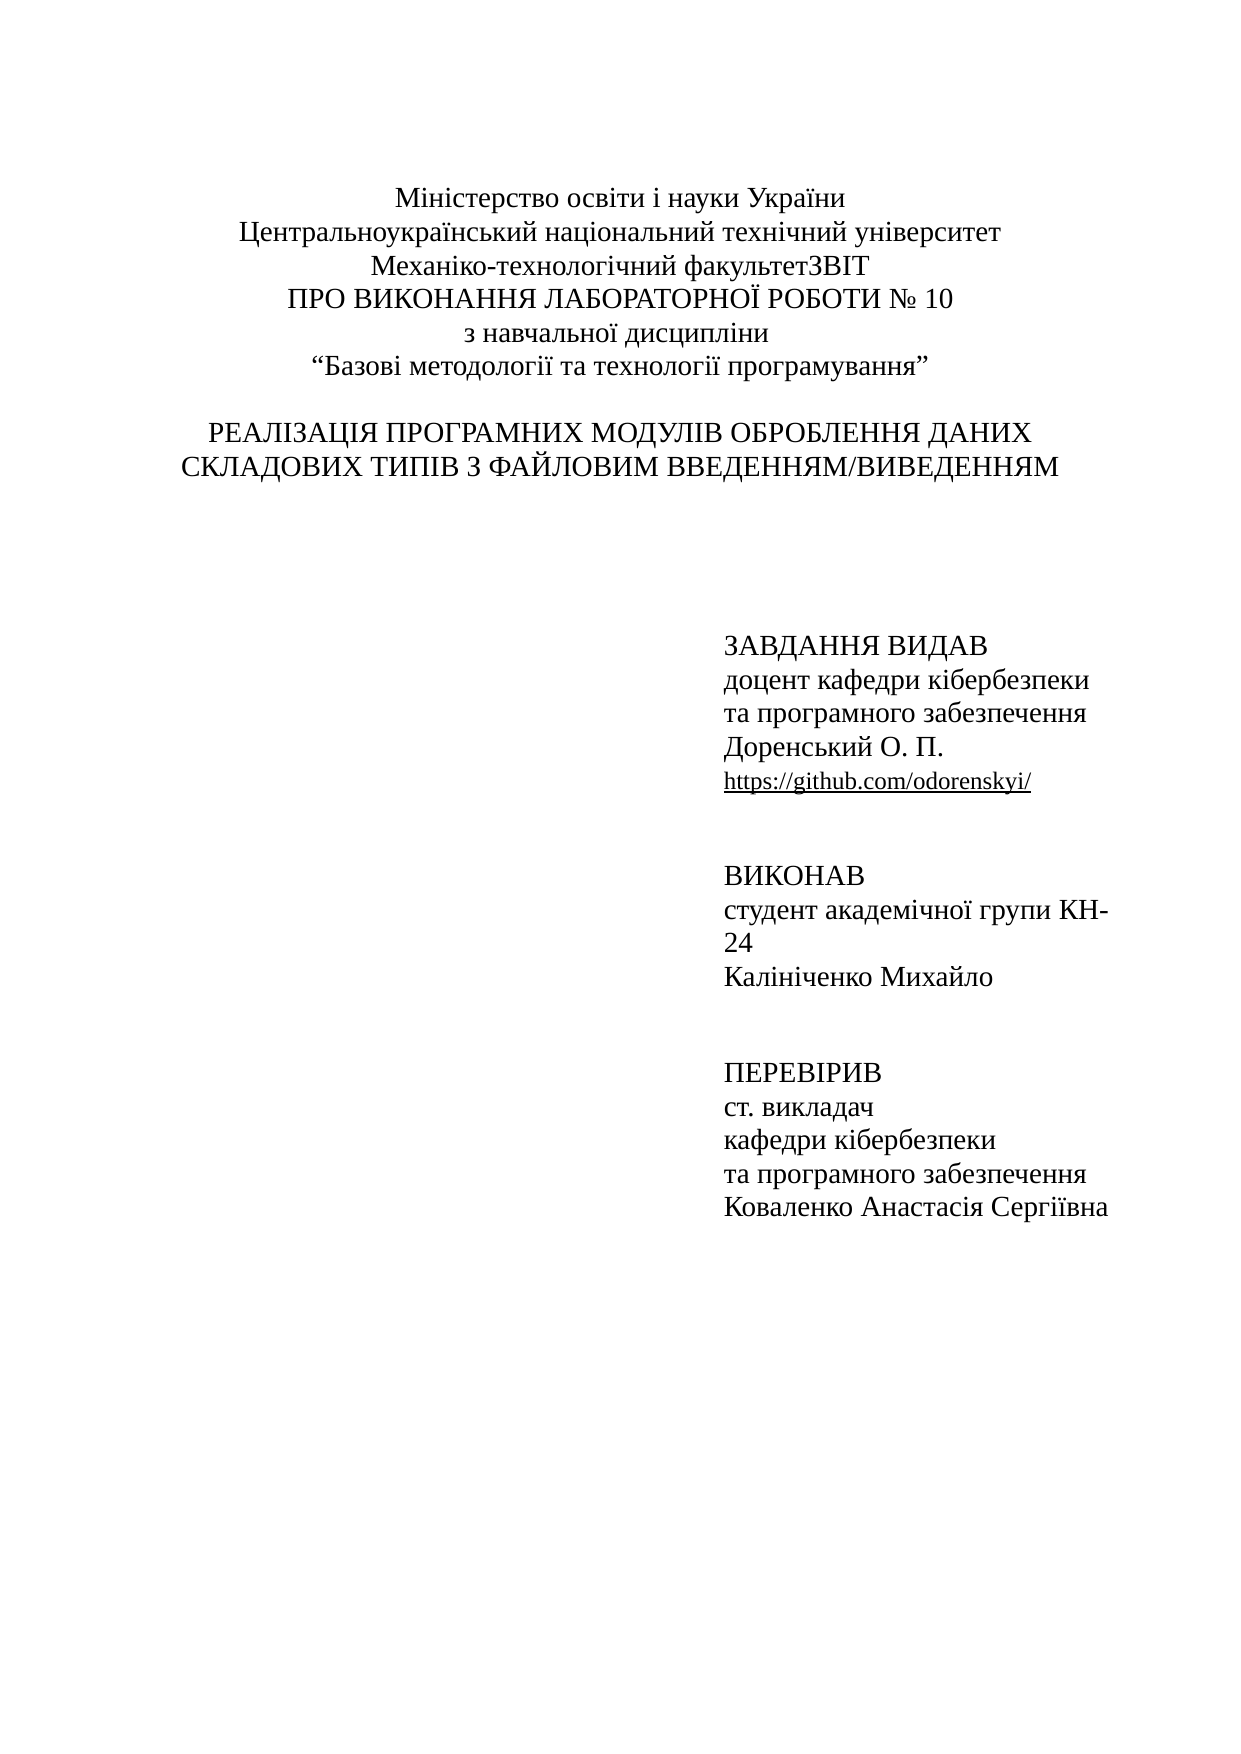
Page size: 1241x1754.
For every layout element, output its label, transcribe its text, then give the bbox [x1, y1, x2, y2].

text ст. викладач кафедри кібербезпеки та програмного забезпечення [723, 1089, 1122, 1189]
text студент академічної групи КН-24 [723, 892, 1122, 959]
text ПЕРЕВІРИВ [723, 1055, 1122, 1089]
text ЗАВДАННЯ ВИДАВ [723, 628, 1122, 662]
text Доренський О. П. [723, 729, 1122, 762]
text ВИКОНАВ [723, 858, 1122, 892]
text Коваленко Анастасія Сергіївна [723, 1189, 1122, 1223]
text Калініченко Михайло [723, 959, 1122, 993]
text Центральноукраїнський національний технічний університет [118, 214, 1122, 248]
text доцент кафедри кібербезпеки та програмного забезпечення [723, 662, 1122, 729]
text Механіко-технологічний факультетЗВІТ [118, 248, 1122, 281]
text ПРО ВИКОНАННЯ ЛАБОРАТОРНОЇ РОБОТИ № 10 [118, 281, 1122, 315]
text “Базові методології та технології програмування” [118, 348, 1122, 382]
text https://github.com/odorenskyi/ [723, 762, 1122, 796]
text з навчальної дисципліни [118, 315, 1122, 348]
text РЕАЛІЗАЦІЯ ПРОГРАМНИХ МОДУЛІВ ОБРОБЛЕННЯ ДАНИХ СКЛАДОВИХ ТИПІВ З ФАЙЛОВИМ ВВЕДЕННЯМ/ВИВЕДЕННЯМ [118, 415, 1122, 482]
text Міністерство освіти і науки України [118, 181, 1122, 214]
